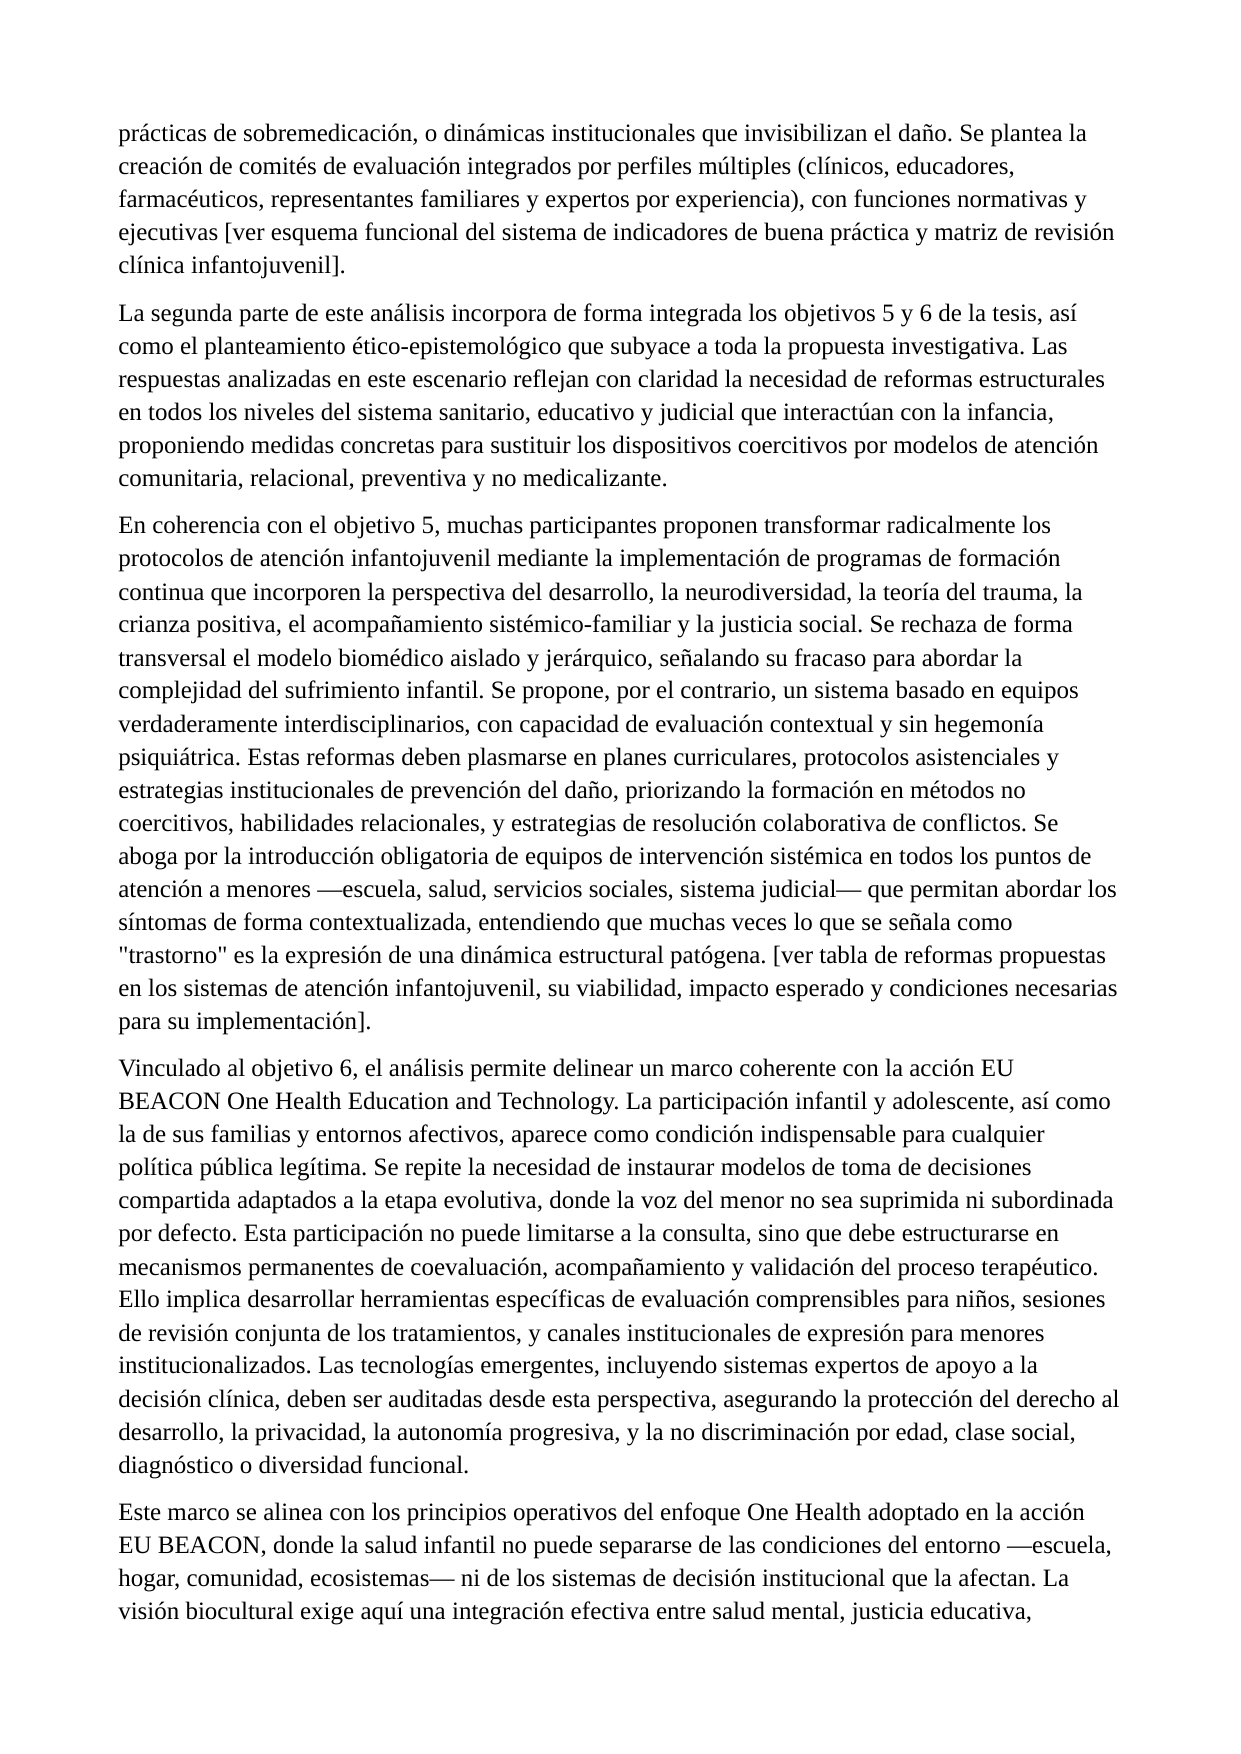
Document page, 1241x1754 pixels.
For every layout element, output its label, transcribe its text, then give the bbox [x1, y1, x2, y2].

text Vinculado al objetivo 6, el análisis permite delinear un marco coherente con la acción EU BEACON One Health Education and Technology. La participación infantil y adolescente, así como la de sus familias y entornos afectivos, aparece como condición indispensable para cualquier política pública legítima. Se repite la necesidad de instaurar modelos de toma de decisiones compartida adaptados a la etapa evolutiva, donde la voz del menor no sea suprimida ni subordinada por defecto. Esta participación no puede limitarse a la consulta, sino que debe estructurarse en mecanismos permanentes de coevaluación, acompañamiento y validación del proceso terapéutico. Ello implica desarrollar herramientas específicas de evaluación comprensibles para niños, sesiones de revisión conjunta de los tratamientos, y canales institucionales de expresión para menores institucionalizados. Las tecnologías emergentes, incluyendo sistemas expertos de apoyo a la decisión clínica, deben ser auditadas desde esta perspectiva, asegurando la protección del derecho al desarrollo, la privacidad, la autonomía progresiva, y la no discriminación por edad, clase social, diagnóstico o diversidad funcional. [118, 1053, 1122, 1478]
text prácticas de sobremedicación, o dinámicas institucionales que invisibilizan el daño. Se plantea la creación de comités de evaluación integrados por perfiles múltiples (clínicos, educadores, farmacéuticos, representantes familiares y expertos por experiencia), con funciones normativas y ejecutivas [ver esquema funcional del sistema de indicadores de buena práctica y matriz de revisión clínica infantojuvenil]. [118, 118, 1122, 279]
text Este marco se alinea con los principios operativos del enfoque One Health adoptado en la acción EU BEACON, donde la salud infantil no puede separarse de las condiciones del entorno —escuela, hogar, comunidad, ecosistemas— ni de los sistemas de decisión institucional que la afectan. La visión biocultural exige aquí una integración efectiva entre salud mental, justicia educativa, [118, 1497, 1122, 1625]
text La segunda parte de este análisis incorpora de forma integrada los objetivos 5 y 6 de la tesis, así como el planteamiento ético-epistemológico que subyace a toda la propuesta investigativa. Las respuestas analizadas en este escenario reflejan con claridad la necesidad de reformas estructurales en todos los niveles del sistema sanitario, educativo y judicial que interactúan con la infancia, proponiendo medidas concretas para sustituir los dispositivos coercitivos por modelos de atención comunitaria, relacional, preventiva y no medicalizante. [118, 298, 1122, 492]
text En coherencia con el objetivo 5, muchas participantes proponen transformar radicalmente los protocolos de atención infantojuvenil mediante la implementación de programas de formación continua que incorporen la perspectiva del desarrollo, la neurodiversidad, la teoría del trauma, la crianza positiva, el acompañamiento sistémico-familiar y la justicia social. Se rechaza de forma transversal el modelo biomédico aislado y jerárquico, señalando su fracaso para abordar la complejidad del sufrimiento infantil. Se propone, por el contrario, un sistema basado en equipos verdaderamente interdisciplinarios, con capacidad de evaluación contextual y sin hegemonía psiquiátrica. Estas reformas deben plasmarse en planes curriculares, protocolos asistenciales y estrategias institucionales de prevención del daño, priorizando la formación en métodos no coercitivos, habilidades relacionales, y estrategias de resolución colaborativa de conflictos. Se aboga por la introducción obligatoria de equipos de intervención sistémica en todos los puntos de atención a menores —escuela, salud, servicios sociales, sistema judicial— que permitan abordar los síntomas de forma contextualizada, entendiendo que muchas veces lo que se señala como "trastorno" es la expresión de una dinámica estructural patógena. [ver tabla de reformas propuestas en los sistemas de atención infantojuvenil, su viabilidad, impacto esperado y condiciones necesarias para su implementación]. [118, 511, 1122, 1034]
